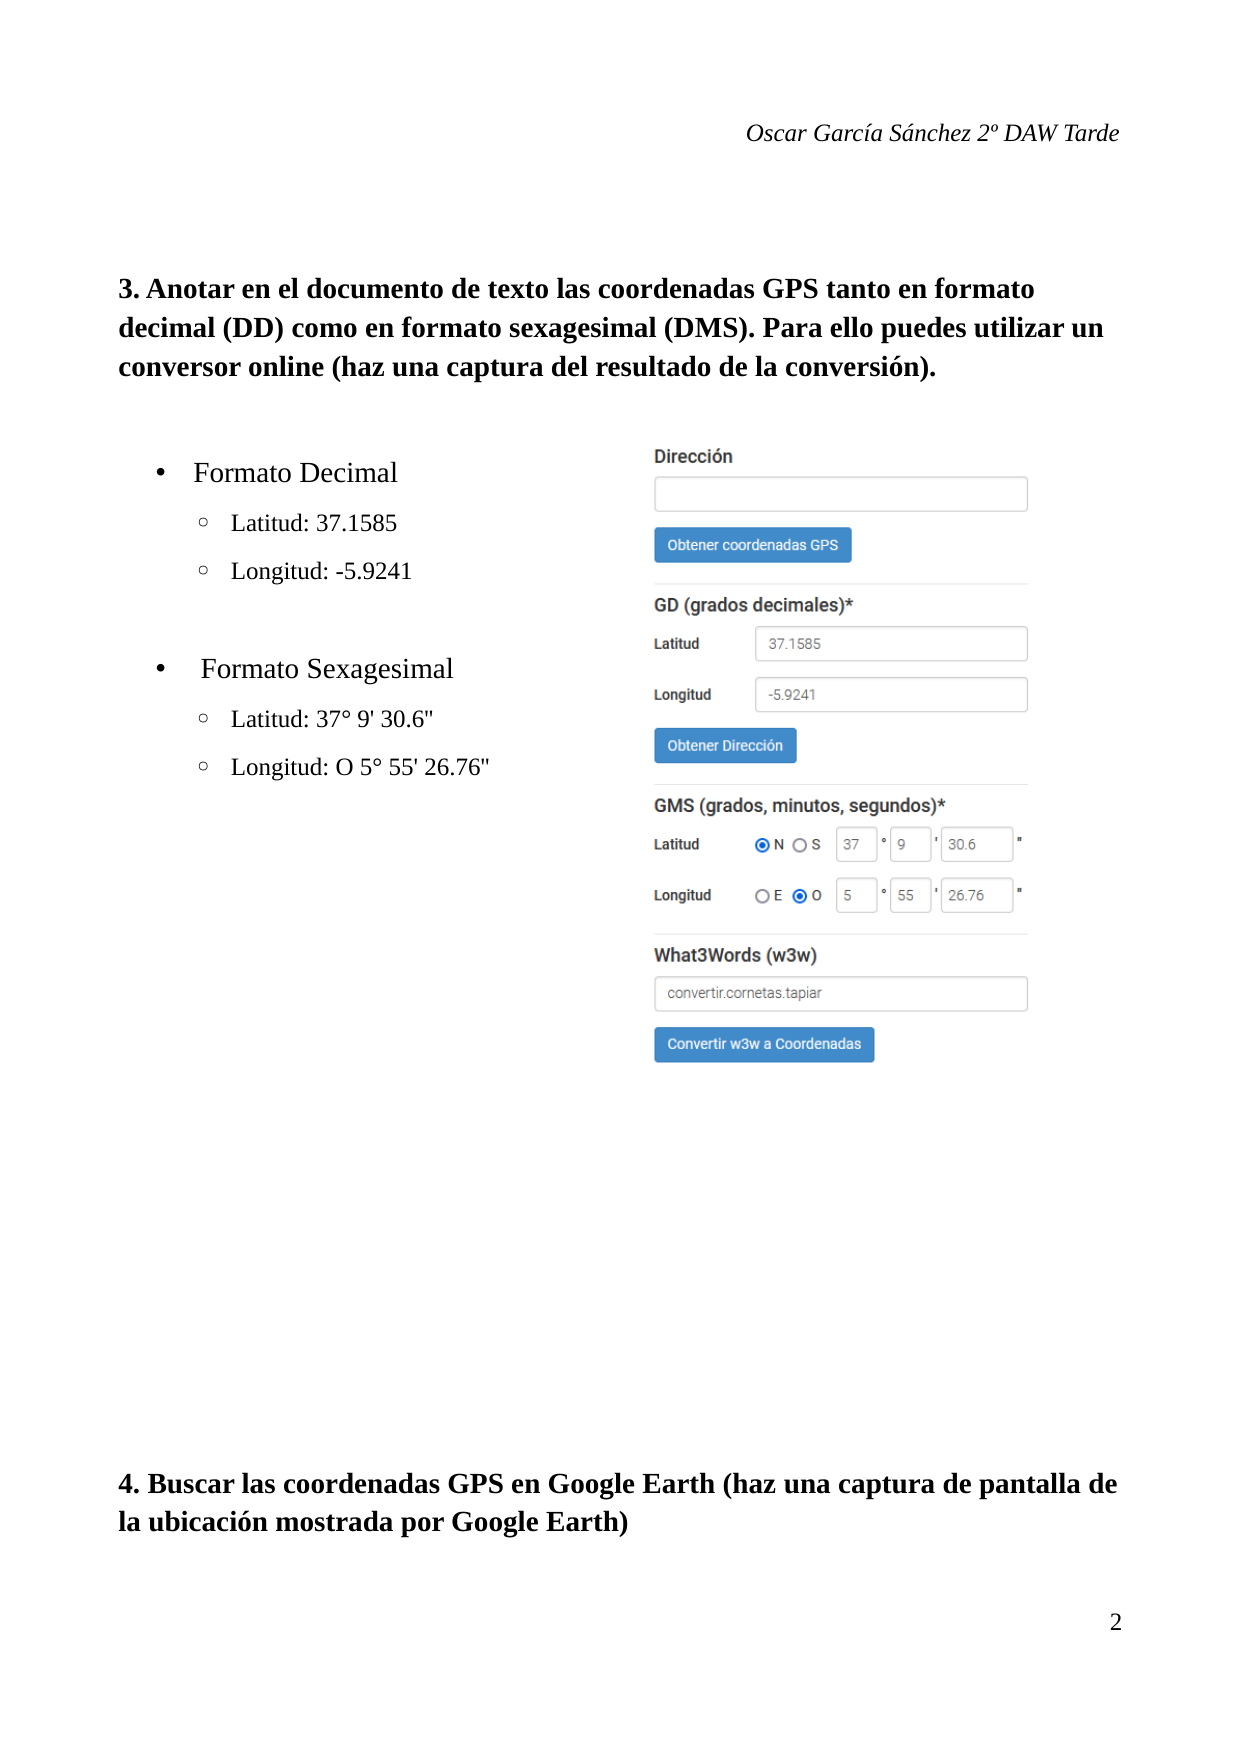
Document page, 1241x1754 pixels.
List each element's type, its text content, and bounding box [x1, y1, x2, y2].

list [1054, 752, 1122, 781]
list Latitud: 37° 9' 30.6'' [193, 704, 640, 733]
list [1054, 556, 1122, 584]
list Formato Sexagesimal [156, 651, 640, 684]
picture [640, 440, 1054, 1076]
list Formato Decimal [156, 455, 640, 488]
list [1054, 704, 1122, 733]
list [1054, 455, 1122, 488]
text 3. Anotar en el documento de texto las coordenadas GPS tanto en formato decimal (DD) como en formato sexagesimal (DMS). Para ello puedes utilizar un conversor online (haz una captura del resultado de la conversión). [118, 272, 1122, 382]
list [1054, 508, 1122, 537]
list Latitud: 37.1585 [193, 508, 640, 537]
list [1054, 651, 1122, 684]
list Longitud: O 5° 55' 26.76'' [193, 752, 640, 781]
text 4. Buscar las coordenadas GPS en Google Earth (haz una captura de pantalla de la ubicación mostrada por Google Earth) [118, 1466, 1122, 1538]
list Longitud: -5.9241 [193, 556, 640, 584]
